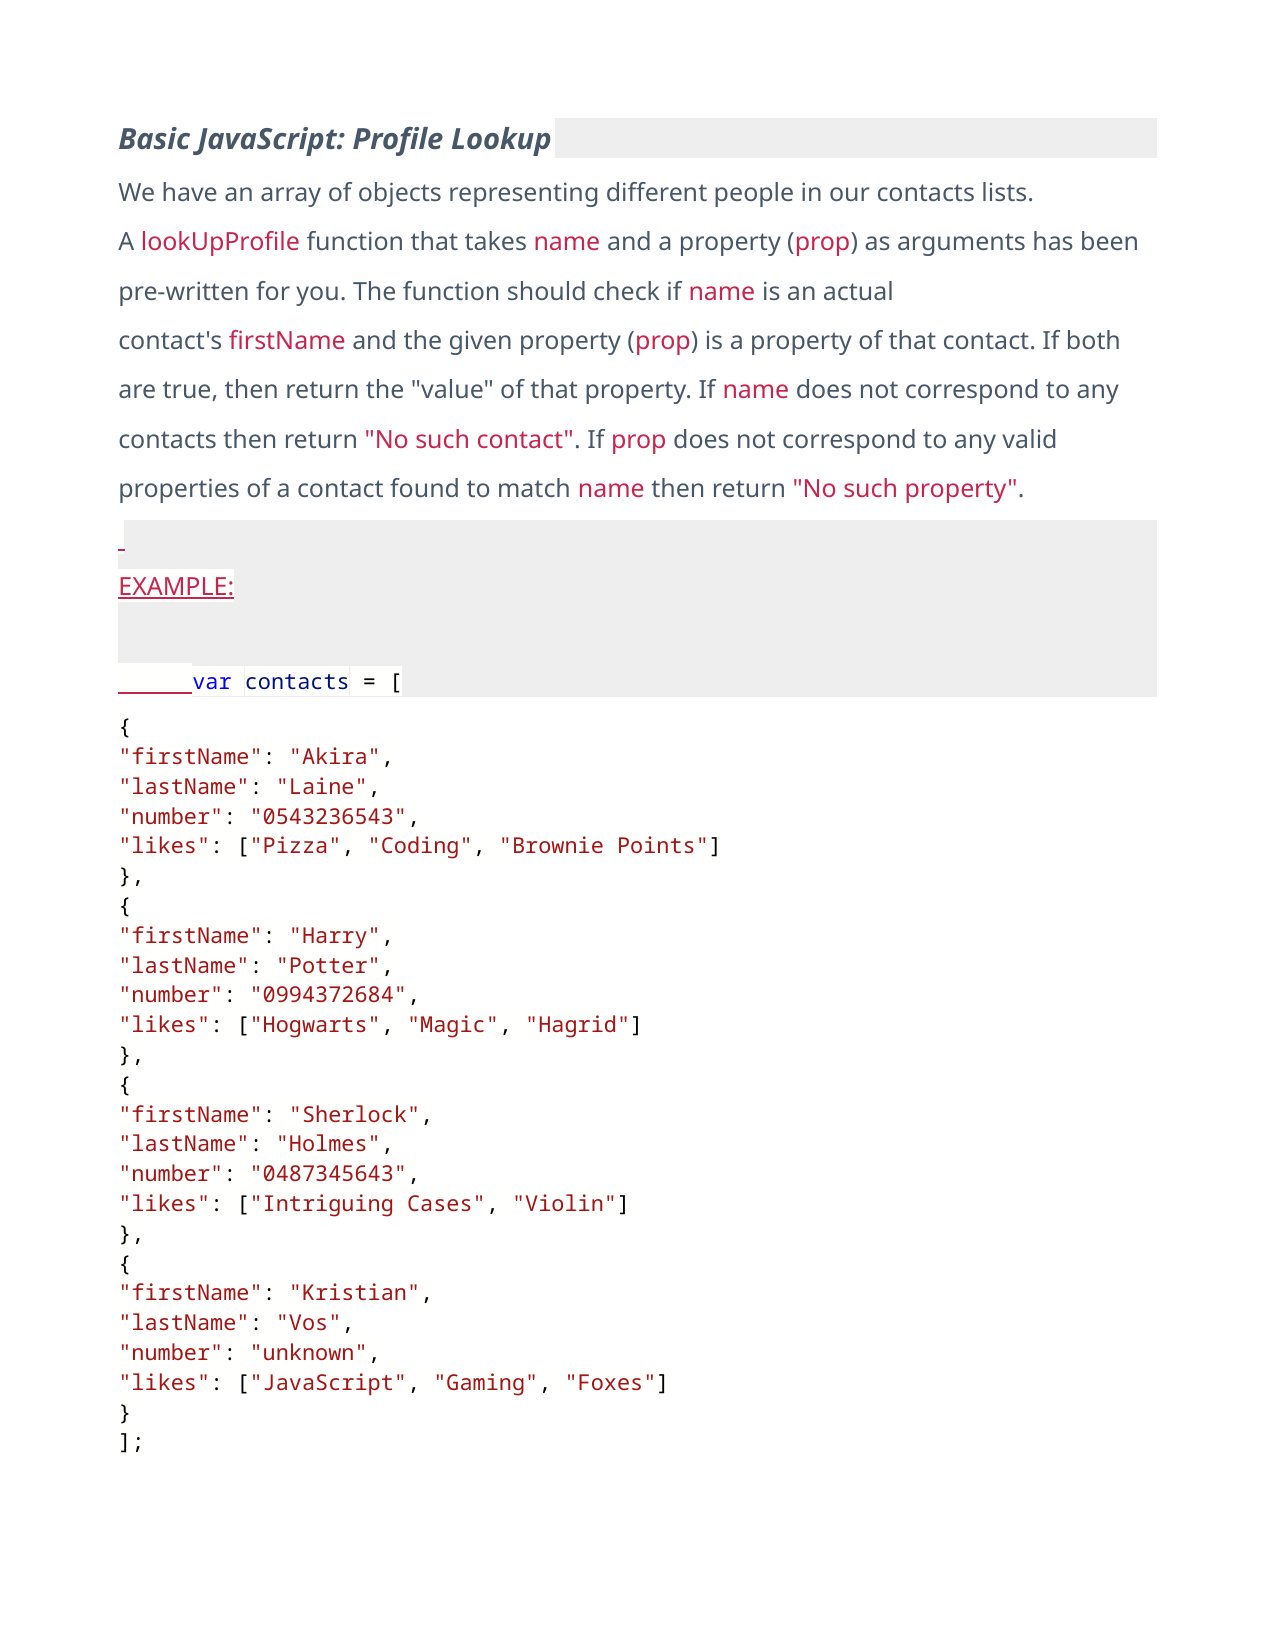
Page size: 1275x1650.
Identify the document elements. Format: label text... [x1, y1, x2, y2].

text "firstName": "Sherlock", [118, 1098, 1157, 1128]
text "firstName": "Akira", [118, 741, 1157, 771]
text "number": "0994372684", [118, 979, 1157, 1009]
text var contacts = [ [118, 663, 1157, 697]
text { [118, 711, 1157, 741]
text "firstName": "Kristian", [118, 1277, 1157, 1307]
text "likes": ["Hogwarts", "Magic", "Hagrid"] [118, 1009, 1157, 1039]
text "likes": ["Pizza", "Coding", "Brownie Points"] [118, 830, 1157, 860]
text "likes": ["JavaScript", "Gaming", "Foxes"] [118, 1367, 1157, 1396]
text "number": "unknown", [118, 1337, 1157, 1367]
text { [118, 1247, 1157, 1277]
text "lastName": "Holmes", [118, 1128, 1157, 1158]
text }, [118, 1218, 1157, 1247]
subtitle Basic JavaScript: Profile Lookup [118, 118, 1157, 158]
text }, [118, 860, 1157, 890]
text "likes": ["Intriguing Cases", "Violin"] [118, 1188, 1157, 1218]
text "lastName": "Laine", [118, 771, 1157, 801]
text { [118, 890, 1157, 920]
text } [118, 1396, 1157, 1426]
text { [118, 1069, 1157, 1098]
text "lastName": "Potter", [118, 949, 1157, 979]
text "lastName": "Vos", [118, 1307, 1157, 1337]
text "number": "0543236543", [118, 801, 1157, 830]
text ]; [118, 1426, 1157, 1456]
text }, [118, 1039, 1157, 1069]
text EXAMPLE: [118, 568, 1157, 602]
text "number": "0487345643", [118, 1158, 1157, 1188]
text We have an array of objects representing different people in our contacts lists. A lookUpProfile function that takes name and a property (prop) as arguments has been pre-written for you. The function should check if name is an actual contact's firstName and the given property (prop) is a property of that contact. If both are true, then return the "value" of that property. If name does not correspond to any contacts then return "No such contact". If prop does not correspond to any valid properties of a contact found to match name then return "No such property". [118, 174, 1157, 505]
text "firstName": "Harry", [118, 920, 1157, 949]
